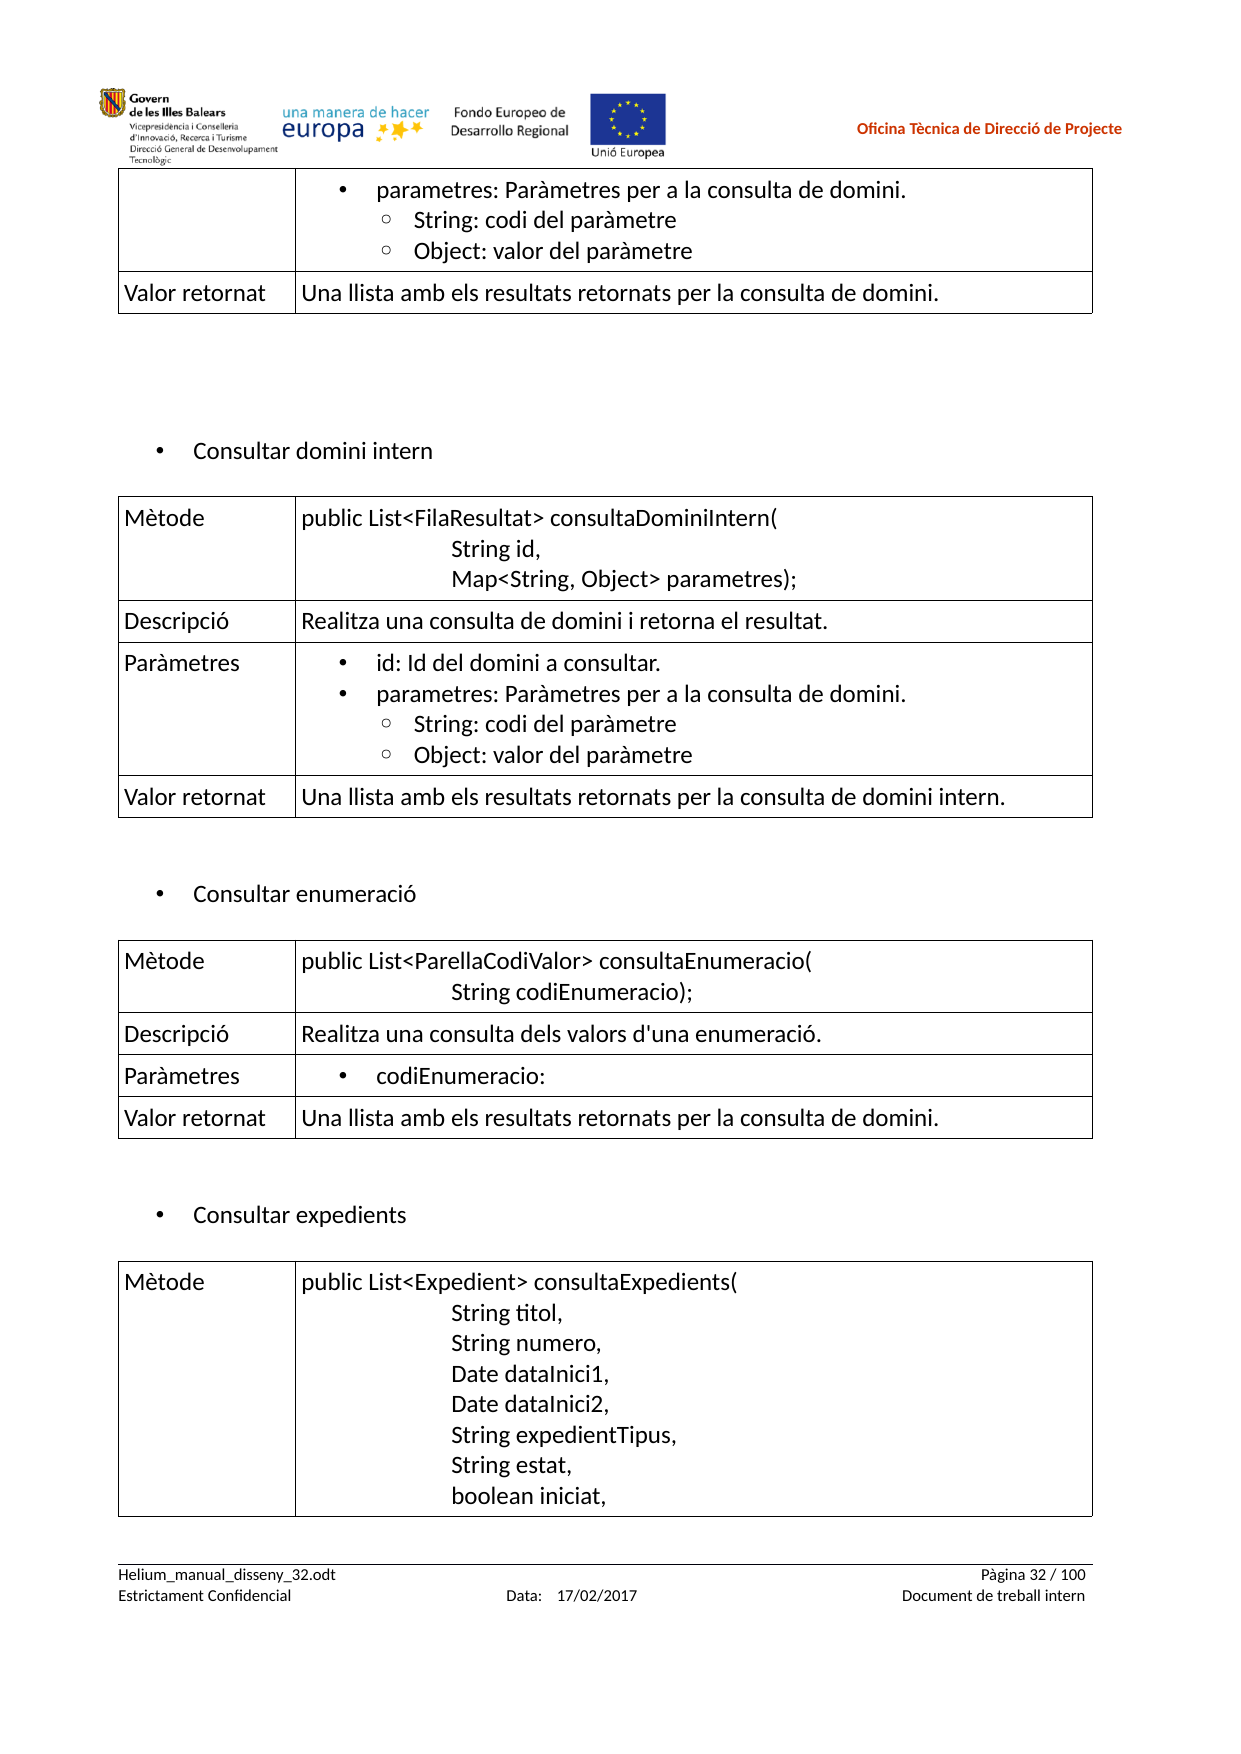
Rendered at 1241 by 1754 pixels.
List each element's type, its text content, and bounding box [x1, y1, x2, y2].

list Consultar enumeració [156, 878, 1122, 909]
list Consultar domini intern [156, 435, 1122, 466]
table_cell codiEnumeracio: [296, 1055, 1092, 1096]
list Consultar expedients [156, 1199, 1122, 1230]
table_cell Valor retornat [119, 776, 295, 817]
table_cell dominiCodi: Codi del domini a consultar. id: Id del domini a consultar. parametres: Paràmetres per a la consulta de domini. String: codi del paràmetre Object: valor del paràmetre [296, 169, 1092, 271]
table_cell Descripció [119, 601, 295, 642]
table_cell Valor retornat [119, 1097, 295, 1138]
table_cell Una llista amb els resultats retornats per la consulta de domini. [296, 272, 1092, 313]
table_cell Paràmetres [119, 1055, 295, 1096]
table_header Mètode [119, 941, 295, 1012]
table_header Mètode [119, 1262, 295, 1516]
table_cell Descripció [119, 1013, 295, 1054]
table_cell Una llista amb els resultats retornats per la consulta de domini. [296, 1097, 1092, 1138]
picture [99, 87, 668, 166]
table_cell Realitza una consulta de domini i retorna el resultat. [296, 601, 1092, 642]
table_cell [119, 169, 295, 271]
table_header Mètode [119, 497, 295, 599]
table_cell Realitza una consulta dels valors d'una enumeració. [296, 1013, 1092, 1054]
table_header public List<Expedient> consultaExpedients( String titol, String numero, Date dataInici1, Date dataInici2, String expedientTipus, String estat, boolean iniciat, [296, 1262, 1092, 1516]
table_header public List<ParellaCodiValor> consultaEnumeracio( String codiEnumeracio); [296, 941, 1092, 1012]
table_header public List<FilaResultat> consultaDominiIntern( String id, Map<String, Object> parametres); [296, 497, 1092, 599]
table_cell id: Id del domini a consultar. parametres: Paràmetres per a la consulta de domini. String: codi del paràmetre Object: valor del paràmetre [296, 643, 1092, 775]
table_cell Una llista amb els resultats retornats per la consulta de domini intern. [296, 776, 1092, 817]
table_cell Valor retornat [119, 272, 295, 313]
table_cell Paràmetres [119, 643, 295, 775]
